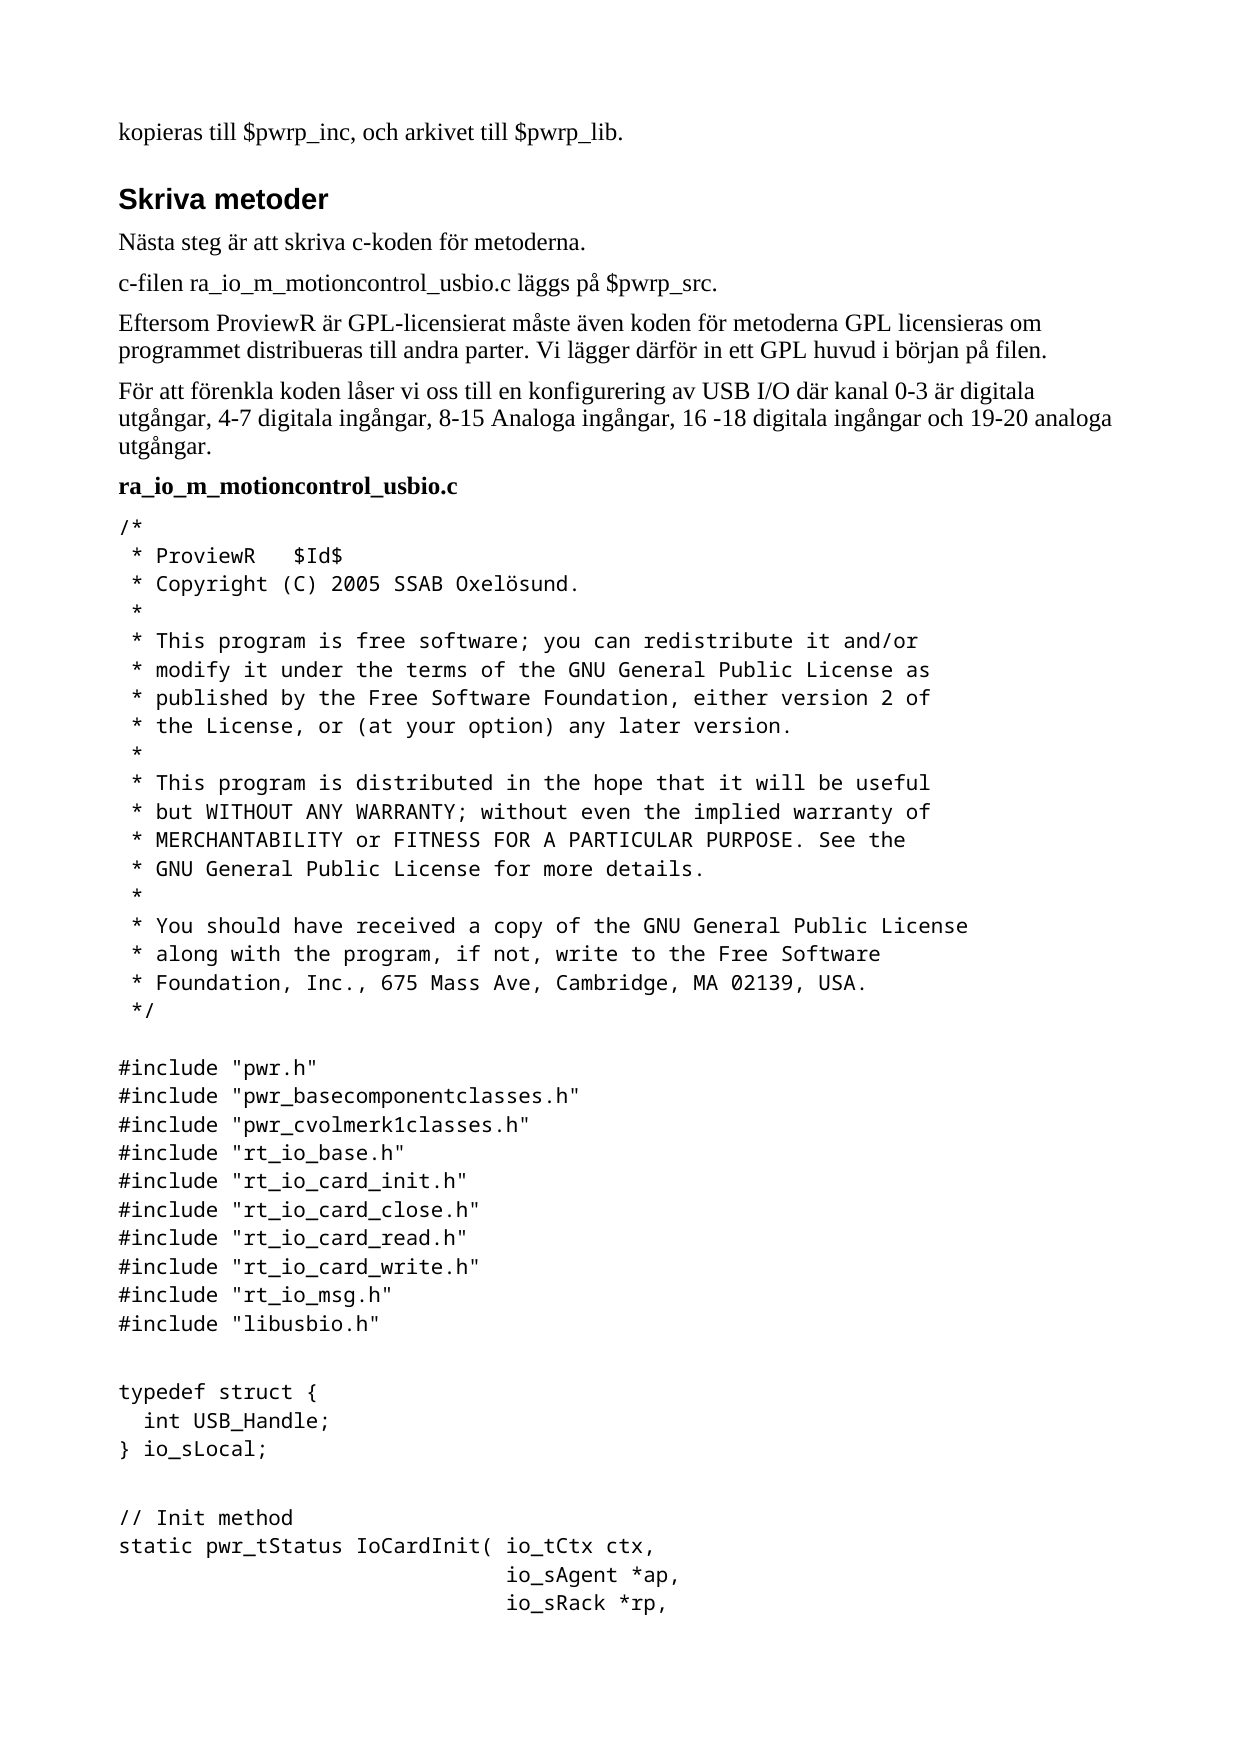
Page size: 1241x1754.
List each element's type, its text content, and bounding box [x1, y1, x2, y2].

text io_sAgent *ap, [118, 1560, 1122, 1588]
text } io_sLocal; [118, 1434, 1122, 1463]
text * You should have received a copy of the GNU General Public License [118, 911, 1122, 939]
text #include "pwr_cvolmerk1classes.h" [118, 1110, 1122, 1138]
text #include "pwr_basecomponentclasses.h" [118, 1081, 1122, 1110]
text * published by the Free Software Foundation, either version 2 of [118, 683, 1122, 712]
text ra_io_m_motioncontrol_usbio.c [118, 472, 1122, 500]
text #include "rt_io_card_close.h" [118, 1195, 1122, 1223]
text c-filen ra_io_m_motioncontrol_usbio.c läggs på $pwrp_src. [118, 269, 1122, 296]
text #include "rt_io_card_read.h" [118, 1223, 1122, 1252]
text Nästa steg är att skriva c-koden för metoderna. [118, 228, 1122, 256]
text */ [118, 996, 1122, 1024]
text int USB_Handle; [118, 1406, 1122, 1434]
text * [118, 882, 1122, 911]
text * Copyright (C) 2005 SSAB Oxelösund. [118, 569, 1122, 598]
text * [118, 598, 1122, 626]
text static pwr_tStatus IoCardInit( io_tCtx ctx, [118, 1531, 1122, 1560]
text io_sRack *rp, [118, 1588, 1122, 1617]
text * ProviewR $Id$ [118, 541, 1122, 569]
text * along with the program, if not, write to the Free Software [118, 939, 1122, 968]
text // Init method [118, 1503, 1122, 1531]
text kopieras till $pwrp_inc, och arkivet till $pwrp_lib. [118, 118, 1122, 146]
text #include "rt_io_base.h" [118, 1138, 1122, 1167]
text * Foundation, Inc., 675 Mass Ave, Cambridge, MA 02139, USA. [118, 968, 1122, 996]
text #include "rt_io_card_write.h" [118, 1252, 1122, 1280]
text #include "rt_io_msg.h" [118, 1280, 1122, 1309]
text #include "libusbio.h" [118, 1309, 1122, 1337]
text För att förenkla koden låser vi oss till en konfigurering av USB I/O där kanal 0-3 är digitala utgångar, 4-7 digitala ingångar, 8-15 Analoga ingångar, 16 -18 digitala ingångar och 19-20 analoga utgångar. [118, 377, 1122, 460]
text * MERCHANTABILITY or FITNESS FOR A PARTICULAR PURPOSE. See the [118, 825, 1122, 854]
subtitle Skriva metoder [118, 183, 1122, 216]
text * but WITHOUT ANY WARRANTY; without even the implied warranty of [118, 797, 1122, 825]
text * the License, or (at your option) any later version. [118, 712, 1122, 740]
text * This program is free software; you can redistribute it and/or [118, 626, 1122, 655]
text #include "rt_io_card_init.h" [118, 1167, 1122, 1195]
text * [118, 740, 1122, 768]
text * GNU General Public License for more details. [118, 854, 1122, 882]
text typedef struct { [118, 1377, 1122, 1406]
text Eftersom ProviewR är GPL-licensierat måste även koden för metoderna GPL licensieras om programmet distribueras till andra parter. Vi lägger därför in ett GPL huvud i början på filen. [118, 309, 1122, 364]
text /* [118, 513, 1122, 541]
text * This program is distributed in the hope that it will be useful [118, 768, 1122, 797]
text * modify it under the terms of the GNU General Public License as [118, 655, 1122, 683]
text #include "pwr.h" [118, 1053, 1122, 1081]
